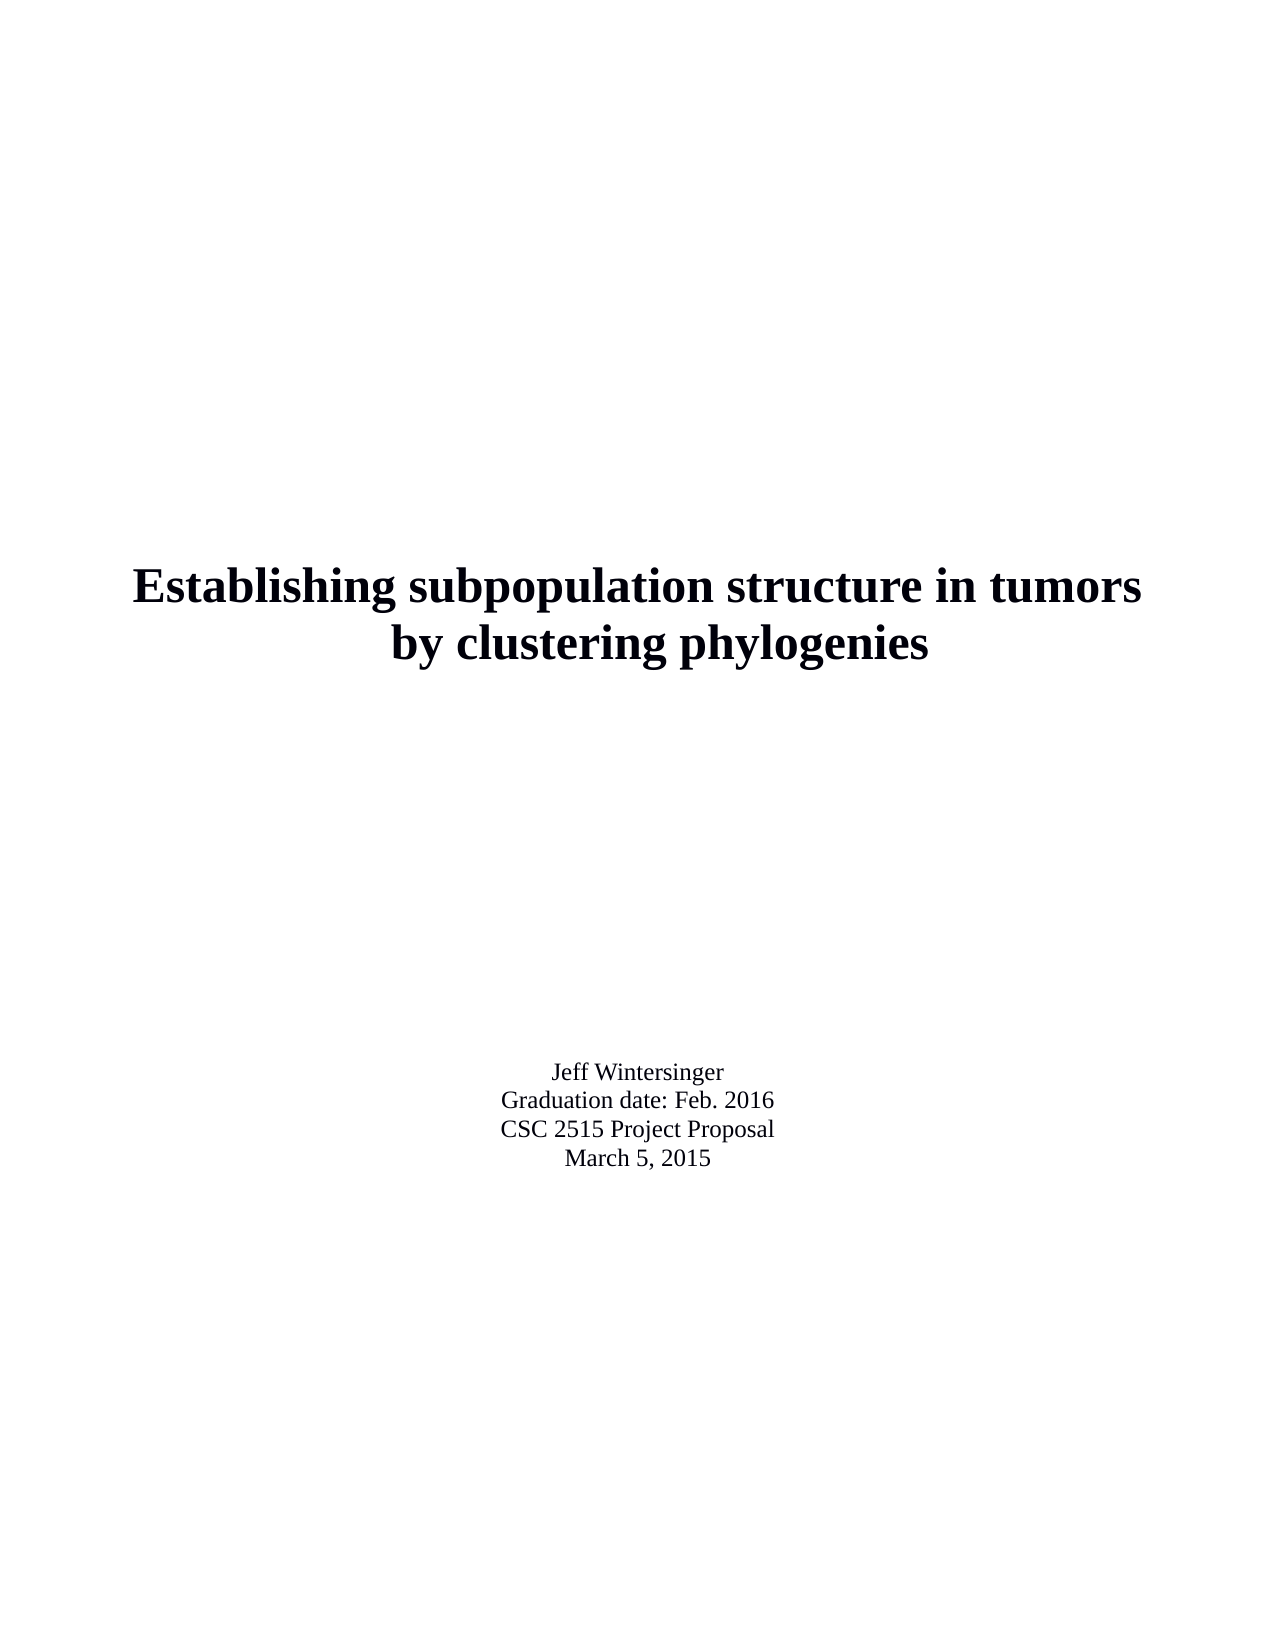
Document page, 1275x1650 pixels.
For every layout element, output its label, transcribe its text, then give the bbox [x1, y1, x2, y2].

text Graduation date: Feb. 2016 [118, 1086, 1157, 1114]
text Jeff Wintersinger [118, 1057, 1157, 1086]
text CSC 2515 Project Proposal [118, 1114, 1157, 1143]
text March 5, 2015 [118, 1143, 1157, 1172]
subtitle Establishing subpopulation structure in tumors by clustering phylogenies [118, 556, 1157, 671]
